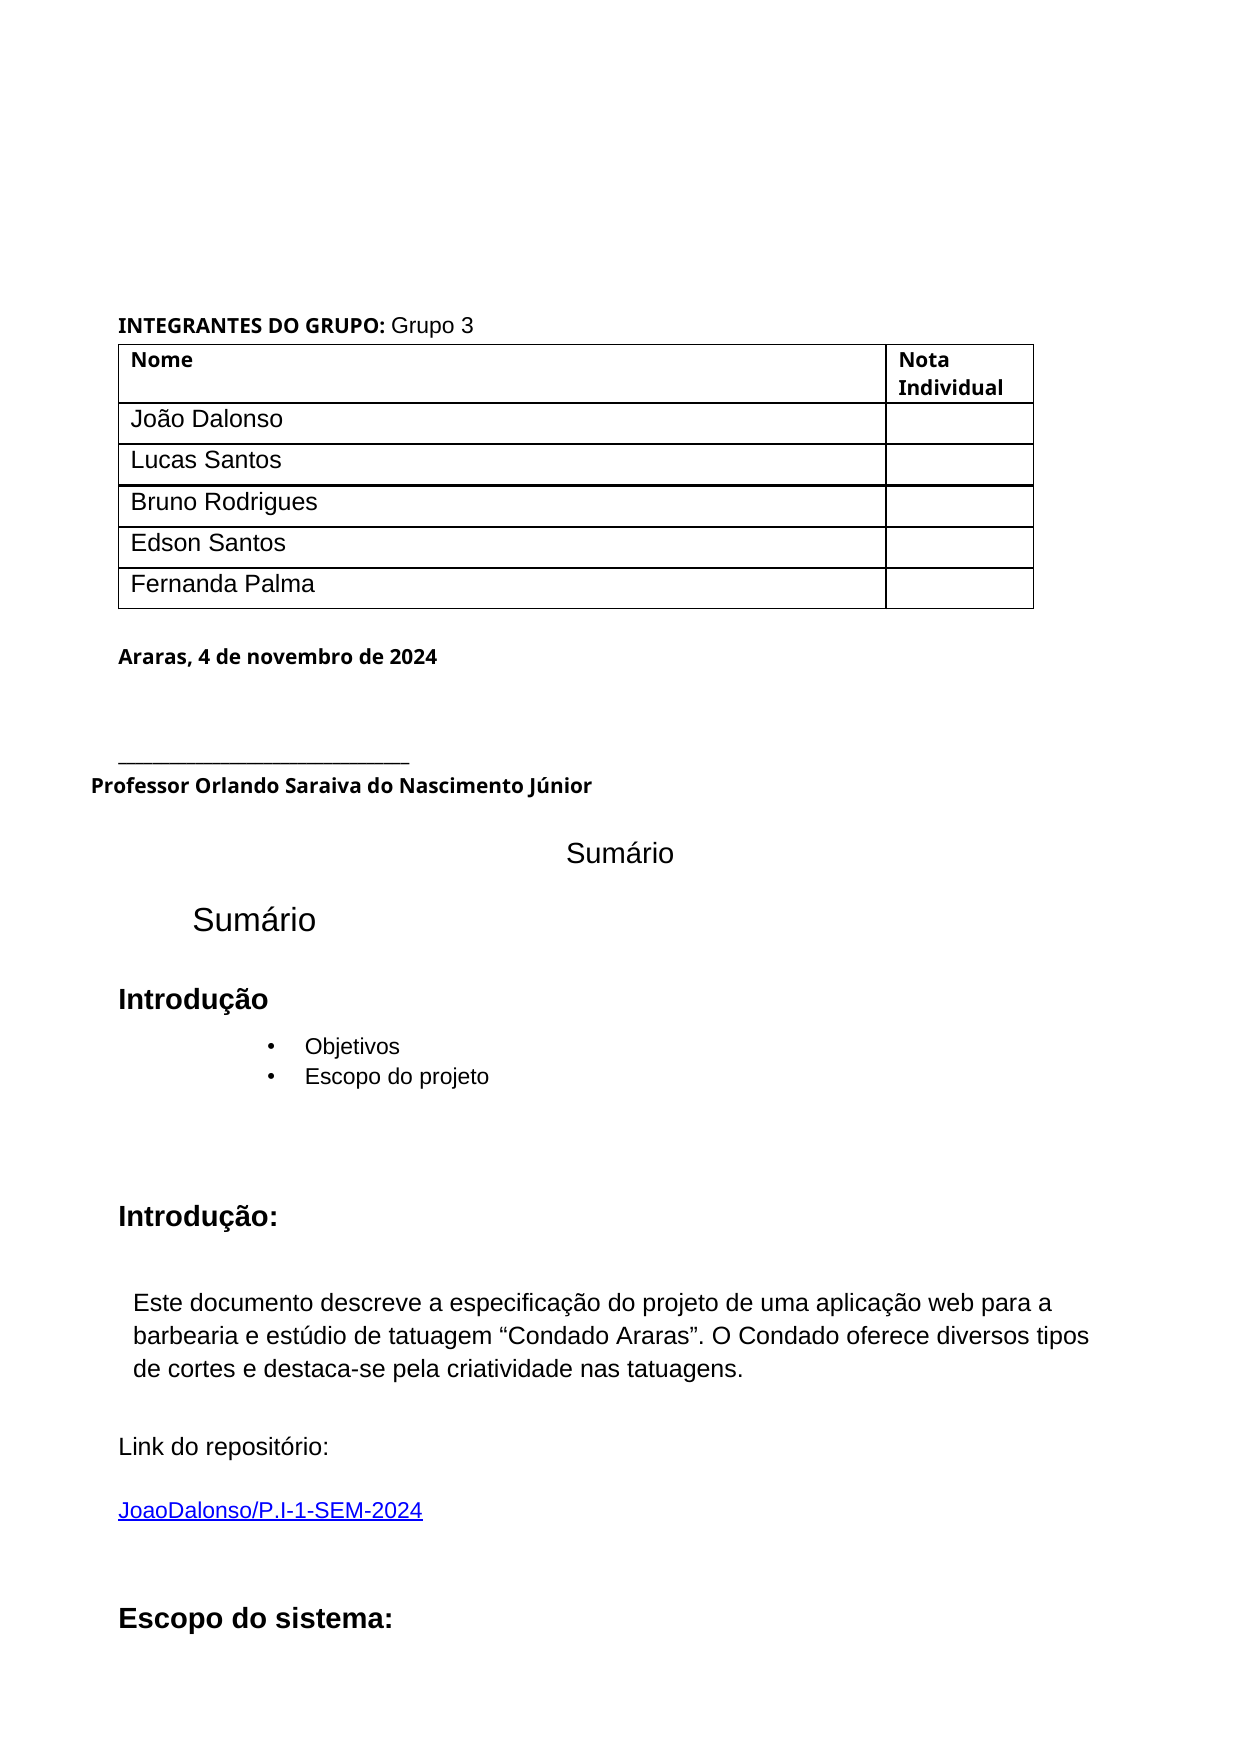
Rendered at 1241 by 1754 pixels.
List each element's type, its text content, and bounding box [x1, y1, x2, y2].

table_cell [887, 487, 1033, 526]
table_cell Lucas Santos [119, 445, 885, 484]
text Sumário [118, 836, 1122, 870]
text Link do repositório: [118, 1431, 1122, 1460]
text Introdução [118, 982, 1122, 1015]
text Este documento descreve a especificação do projeto de uma aplicação web para a barbearia e estúdio de tatuagem “Condado Araras”. O Condado oferece diversos tipos de cortes e destaca-se pela criatividade nas tatuagens. [133, 1288, 1122, 1382]
text JoaoDalonso/P.I-1-SEM-2024 [118, 1497, 1122, 1523]
list Escopo do projeto [267, 1063, 1122, 1089]
table_header Nome [119, 345, 885, 402]
text Introdução: [118, 1199, 1122, 1233]
table_header Nota Individual [887, 345, 1033, 402]
table_cell Bruno Rodrigues [119, 487, 885, 526]
text Escopo do sistema: [118, 1601, 1122, 1634]
table_cell [887, 528, 1033, 567]
list Objetivos [267, 1033, 1122, 1059]
table_cell [887, 404, 1033, 443]
text __________________________________ [118, 739, 1122, 767]
text Araras, 4 de novembro de 2024 [118, 642, 1122, 670]
table_cell Edson Santos [119, 528, 885, 567]
table_cell [887, 569, 1033, 608]
text INTEGRANTES DO GRUPO: Grupo 3 [118, 311, 1122, 340]
table_cell Fernanda Palma [119, 569, 885, 608]
text Professor Orlando Saraiva do Nascimento Júnior [15, 771, 1122, 800]
text Sumário [192, 900, 1122, 938]
table_cell [887, 445, 1033, 484]
table_cell João Dalonso [119, 404, 885, 443]
